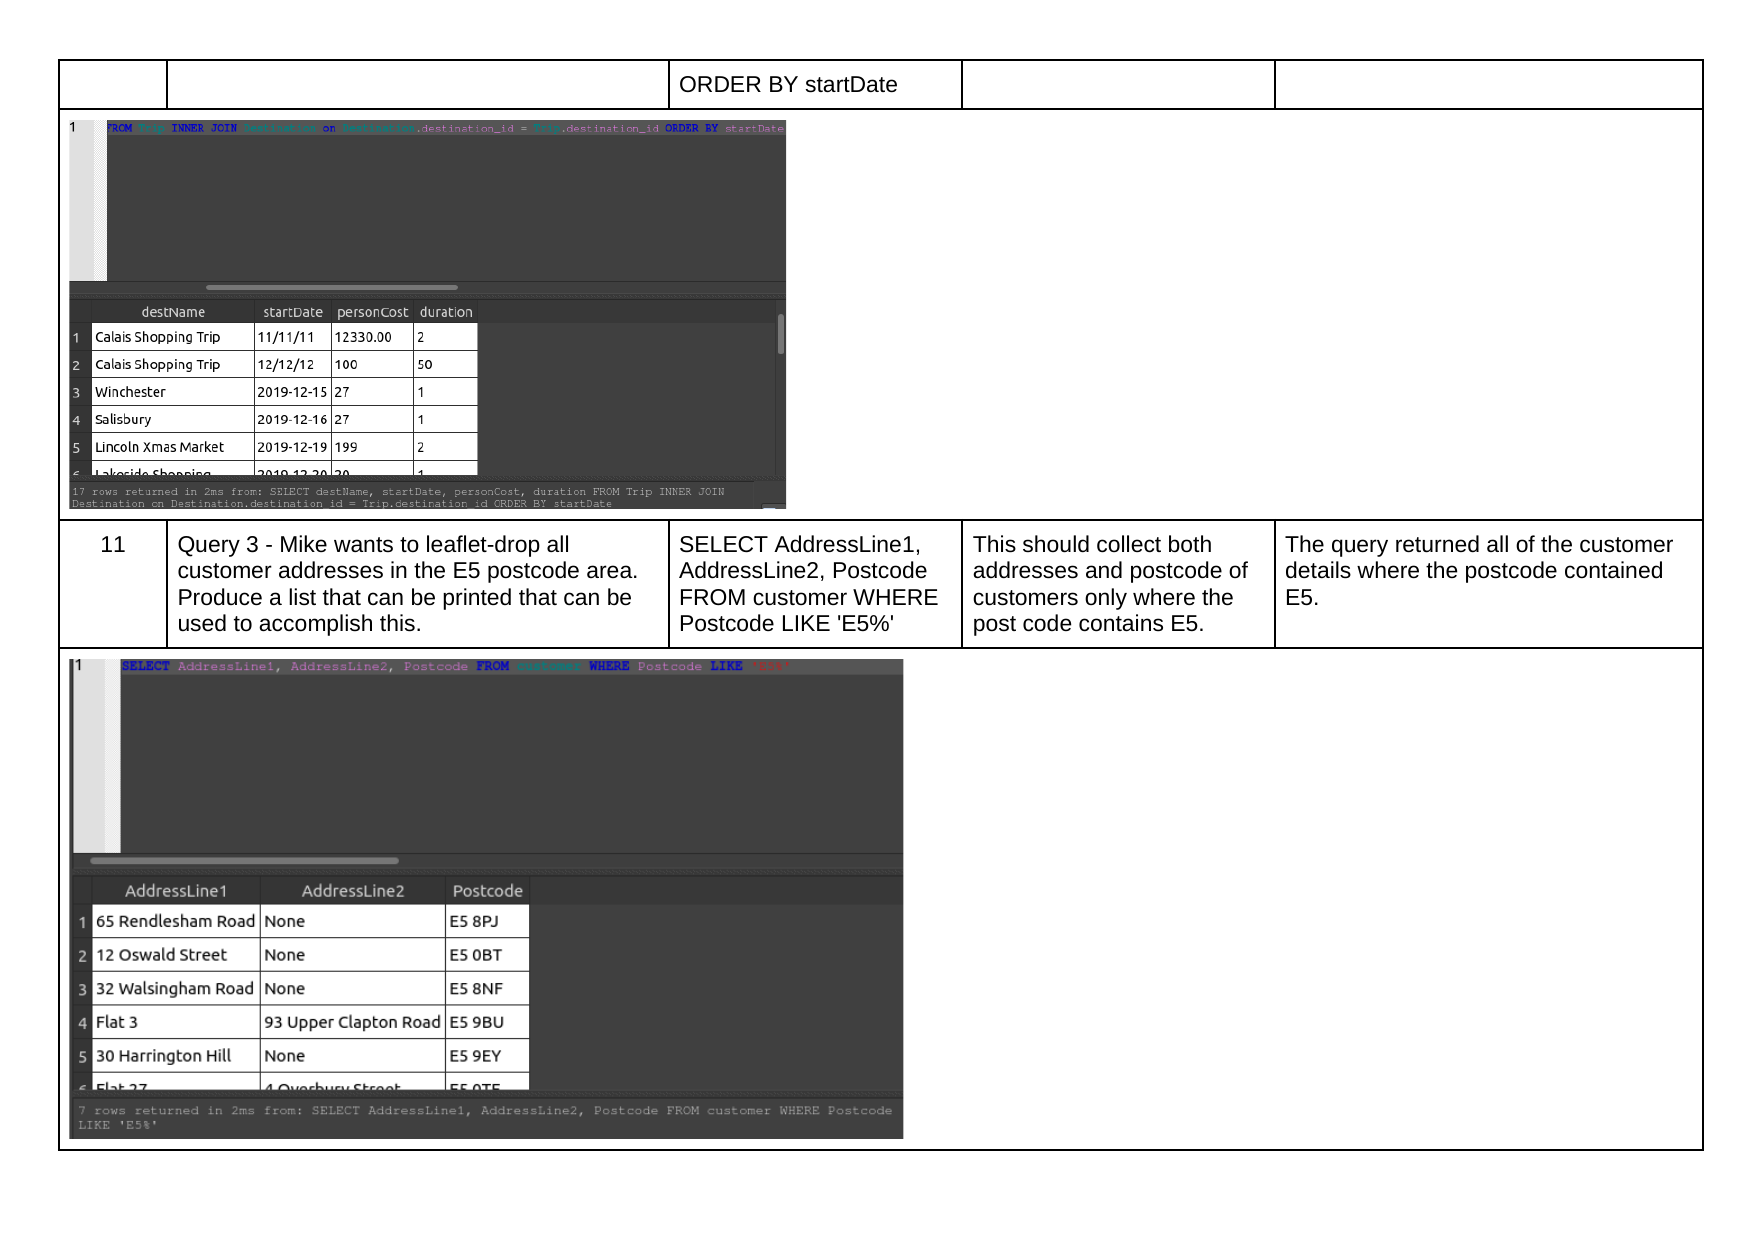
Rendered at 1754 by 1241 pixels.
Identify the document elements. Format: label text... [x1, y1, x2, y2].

table_cell [60, 61, 166, 108]
table_cell [1276, 61, 1702, 108]
table_cell [60, 110, 1702, 519]
table_cell ORDER BY startDate [670, 61, 961, 108]
table_cell Query 3 - Mike wants to leaflet-drop all customer addresses in the E5 postcode area. Produce a list that can be printed that can be used to accomplish this. [168, 521, 668, 647]
table_cell 11 [60, 521, 166, 647]
table_cell SELECT AddressLine1, AddressLine2, Postcode FROM customer WHERE Postcode LIKE 'E5%' [670, 521, 961, 647]
table_cell The query returned all of the customer details where the postcode contained E5. [1276, 521, 1702, 647]
table_cell [963, 61, 1274, 108]
picture [69, 120, 787, 509]
table_cell [168, 61, 668, 108]
picture [69, 659, 904, 1139]
table_cell [60, 649, 1702, 1149]
table_cell This should collect both addresses and postcode of customers only where the post code contains E5. [963, 521, 1274, 647]
